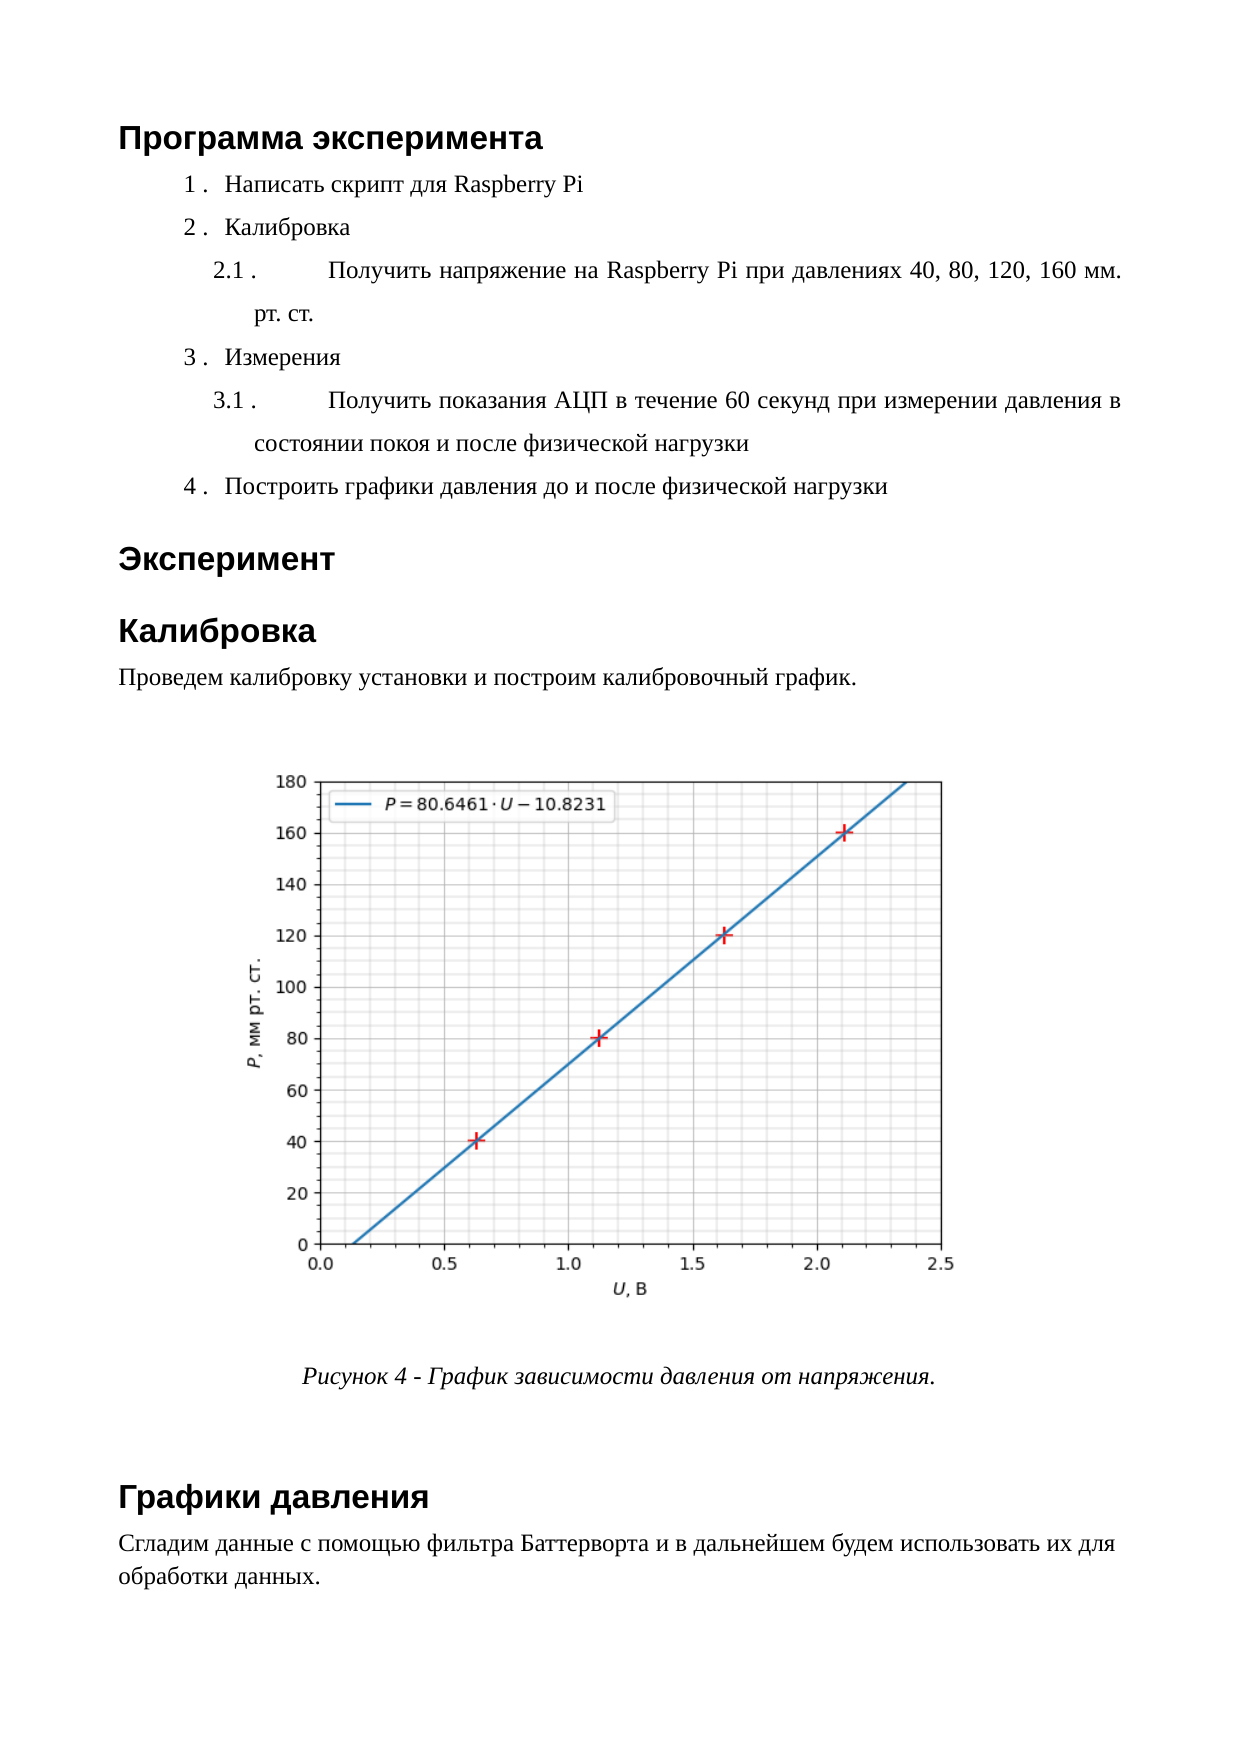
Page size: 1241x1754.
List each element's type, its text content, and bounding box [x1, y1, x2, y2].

text Проведем калибровку установки и построим калибровочный график. [118, 662, 1122, 691]
text Рисунок 4 - График зависимости давления от напряжения. [118, 1361, 1122, 1390]
list Написать скрипт для Raspberry Pi [177, 169, 1122, 198]
list Получить напряжение на Raspberry Pi при давлениях 40, 80, 120, 160 мм. рт. ст. [207, 255, 1122, 327]
subtitle Калибровка [118, 611, 1122, 649]
subtitle Эксперимент [118, 539, 1122, 577]
list Получить показания АЦП в течение 60 секунд при измерении давления в состоянии покоя и после физической нагрузки [207, 385, 1122, 457]
subtitle Графики давления [118, 1477, 1122, 1516]
text Сгладим данные с помощью фильтра Баттерворта и в дальнейшем будем использовать их для обработки данных. [118, 1528, 1122, 1590]
list Измерения [177, 342, 1122, 370]
picture [220, 709, 1020, 1310]
list Калибровка [177, 212, 1122, 241]
list Построить графики давления до и после физической нагрузки [177, 471, 1122, 500]
subtitle Программа эксперимента [118, 118, 1122, 157]
